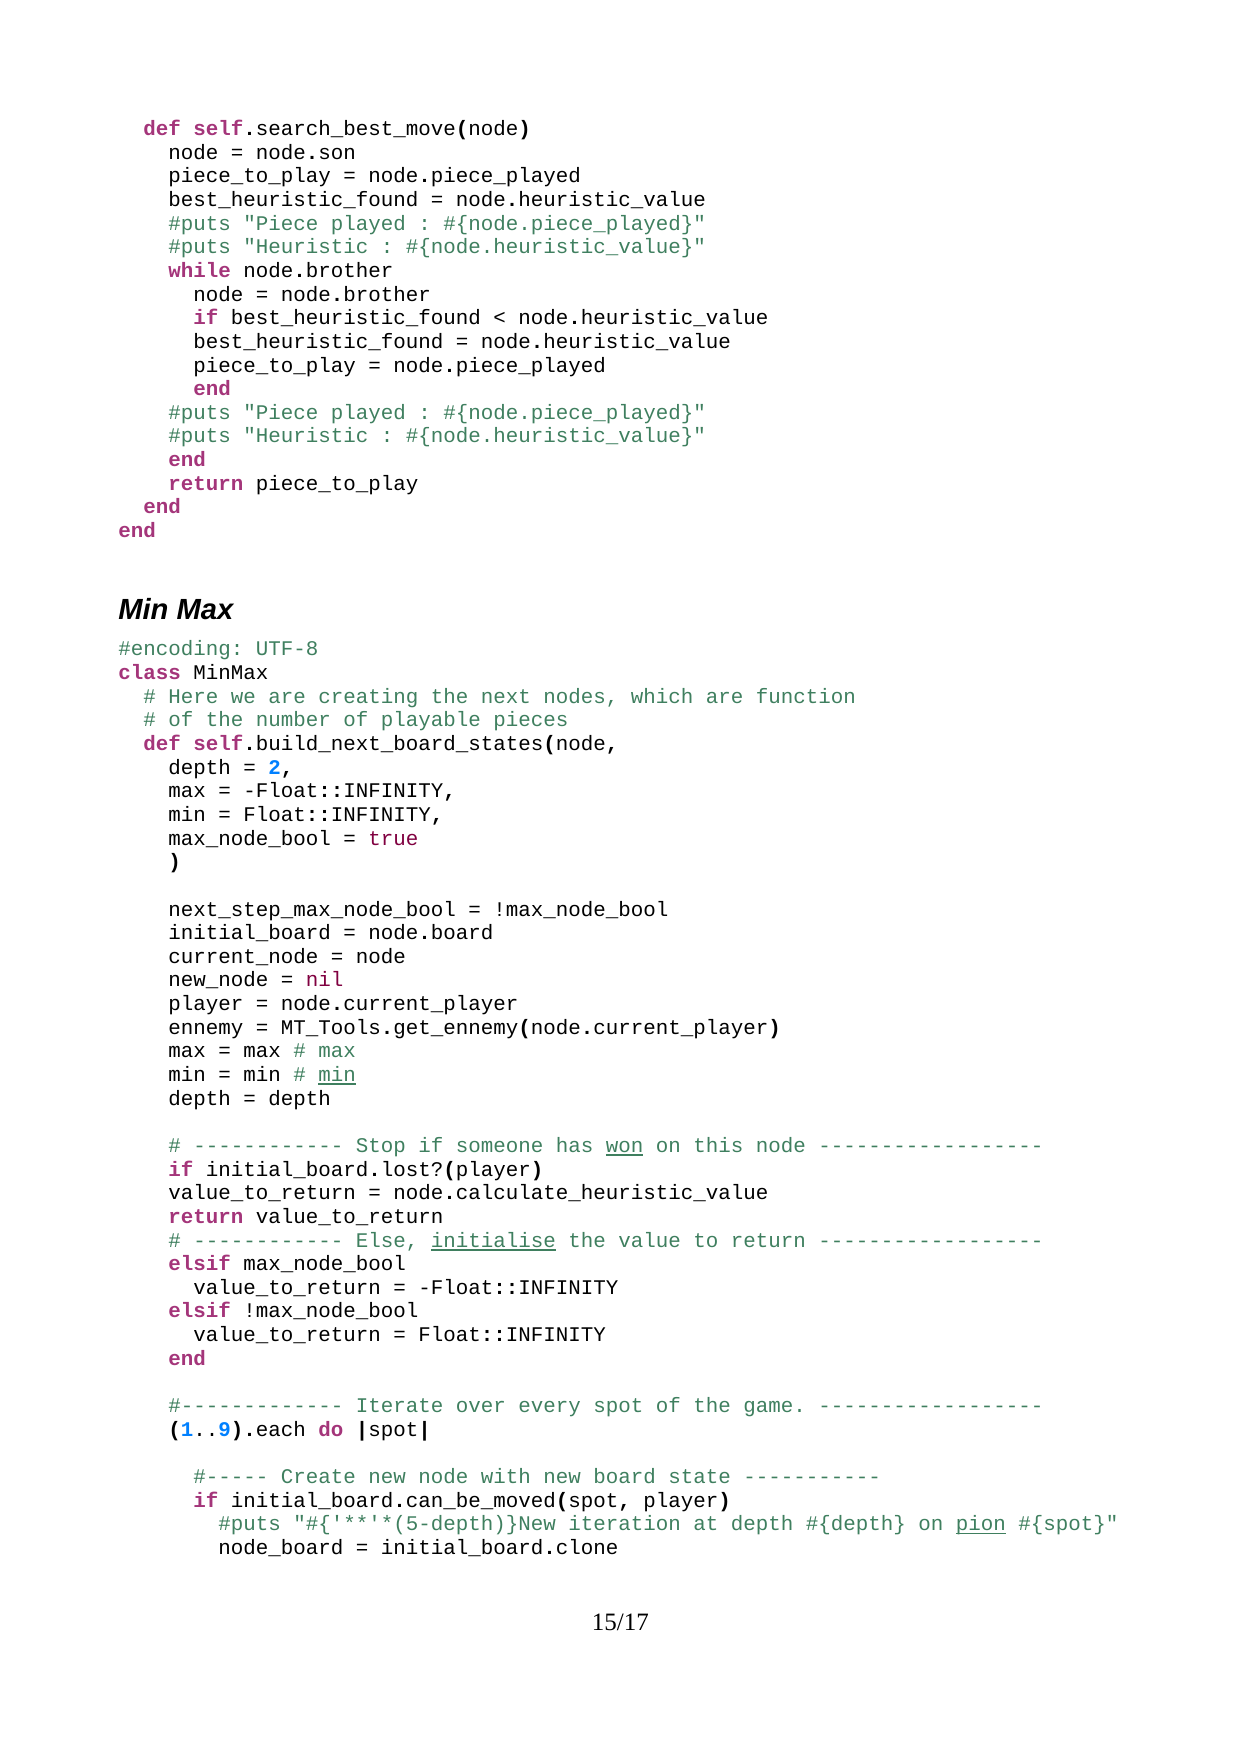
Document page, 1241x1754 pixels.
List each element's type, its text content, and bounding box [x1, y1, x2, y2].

text #puts "Piece played : #{node.piece_played}" [118, 402, 1122, 426]
subtitle Min Max [118, 592, 1122, 626]
text elsif !max_node_bool [118, 1301, 1122, 1324]
text piece_to_play = node.piece_played [118, 354, 1122, 378]
text node = node.brother [118, 284, 1122, 307]
text next_step_max_node_bool = !max_node_bool [118, 898, 1122, 922]
text #puts "Heuristic : #{node.heuristic_value}" [118, 426, 1122, 449]
text node = node.son [118, 142, 1122, 165]
text if initial_board.lost?(player) [118, 1159, 1122, 1182]
text #----- Create new node with new board state ----------- [118, 1466, 1122, 1490]
text piece_to_play = node.piece_played [118, 165, 1122, 189]
text end [118, 378, 1122, 402]
text best_heuristic_found = node.heuristic_value [118, 331, 1122, 354]
text value_to_return = Float::INFINITY [118, 1324, 1122, 1348]
text if best_heuristic_found < node.heuristic_value [118, 307, 1122, 331]
text value_to_return = -Float::INFINITY [118, 1277, 1122, 1301]
text end [118, 496, 1122, 520]
text if initial_board.can_be_moved(spot, player) [118, 1490, 1122, 1513]
text # ------------ Else, initialise the value to return ------------------ [118, 1229, 1122, 1253]
text end [118, 520, 1122, 544]
text initial_board = node.board [118, 922, 1122, 946]
text min = Float::INFINITY, [118, 804, 1122, 828]
text current_node = node [118, 946, 1122, 969]
text end [118, 1348, 1122, 1371]
text max_node_bool = true [118, 828, 1122, 851]
text #puts "#{'**'*(5-depth)}New iteration at depth #{depth} on pion #{spot}" [118, 1513, 1122, 1537]
text return value_to_return [118, 1206, 1122, 1229]
text #puts "Piece played : #{node.piece_played}" [118, 213, 1122, 236]
text # ------------ Stop if someone has won on this node ------------------ [118, 1135, 1122, 1159]
text node_board = initial_board.clone [118, 1537, 1122, 1561]
text best_heuristic_found = node.heuristic_value [118, 189, 1122, 213]
text #encoding: UTF-8 [118, 638, 1122, 662]
text (1..9).each do |spot| [118, 1419, 1122, 1442]
text depth = 2, [118, 757, 1122, 780]
text ) [118, 851, 1122, 875]
text while node.brother [118, 260, 1122, 284]
text new_node = nil [118, 969, 1122, 993]
text ennemy = MT_Tools.get_ennemy(node.current_player) [118, 1017, 1122, 1040]
text # Here we are creating the next nodes, which are function [118, 686, 1122, 709]
text # of the number of playable pieces [118, 709, 1122, 733]
text return piece_to_play [118, 473, 1122, 496]
text #------------- Iterate over every spot of the game. ------------------ [118, 1395, 1122, 1419]
text min = min # min [118, 1064, 1122, 1088]
text elsif max_node_bool [118, 1253, 1122, 1277]
text depth = depth [118, 1088, 1122, 1111]
text max = max # max [118, 1040, 1122, 1064]
text #puts "Heuristic : #{node.heuristic_value}" [118, 236, 1122, 260]
text player = node.current_player [118, 993, 1122, 1017]
text end [118, 449, 1122, 473]
text def self.search_best_move(node) [118, 118, 1122, 142]
text class MinMax [118, 662, 1122, 686]
text def self.build_next_board_states(node, [118, 733, 1122, 757]
text max = -Float::INFINITY, [118, 780, 1122, 804]
text value_to_return = node.calculate_heuristic_value [118, 1182, 1122, 1206]
